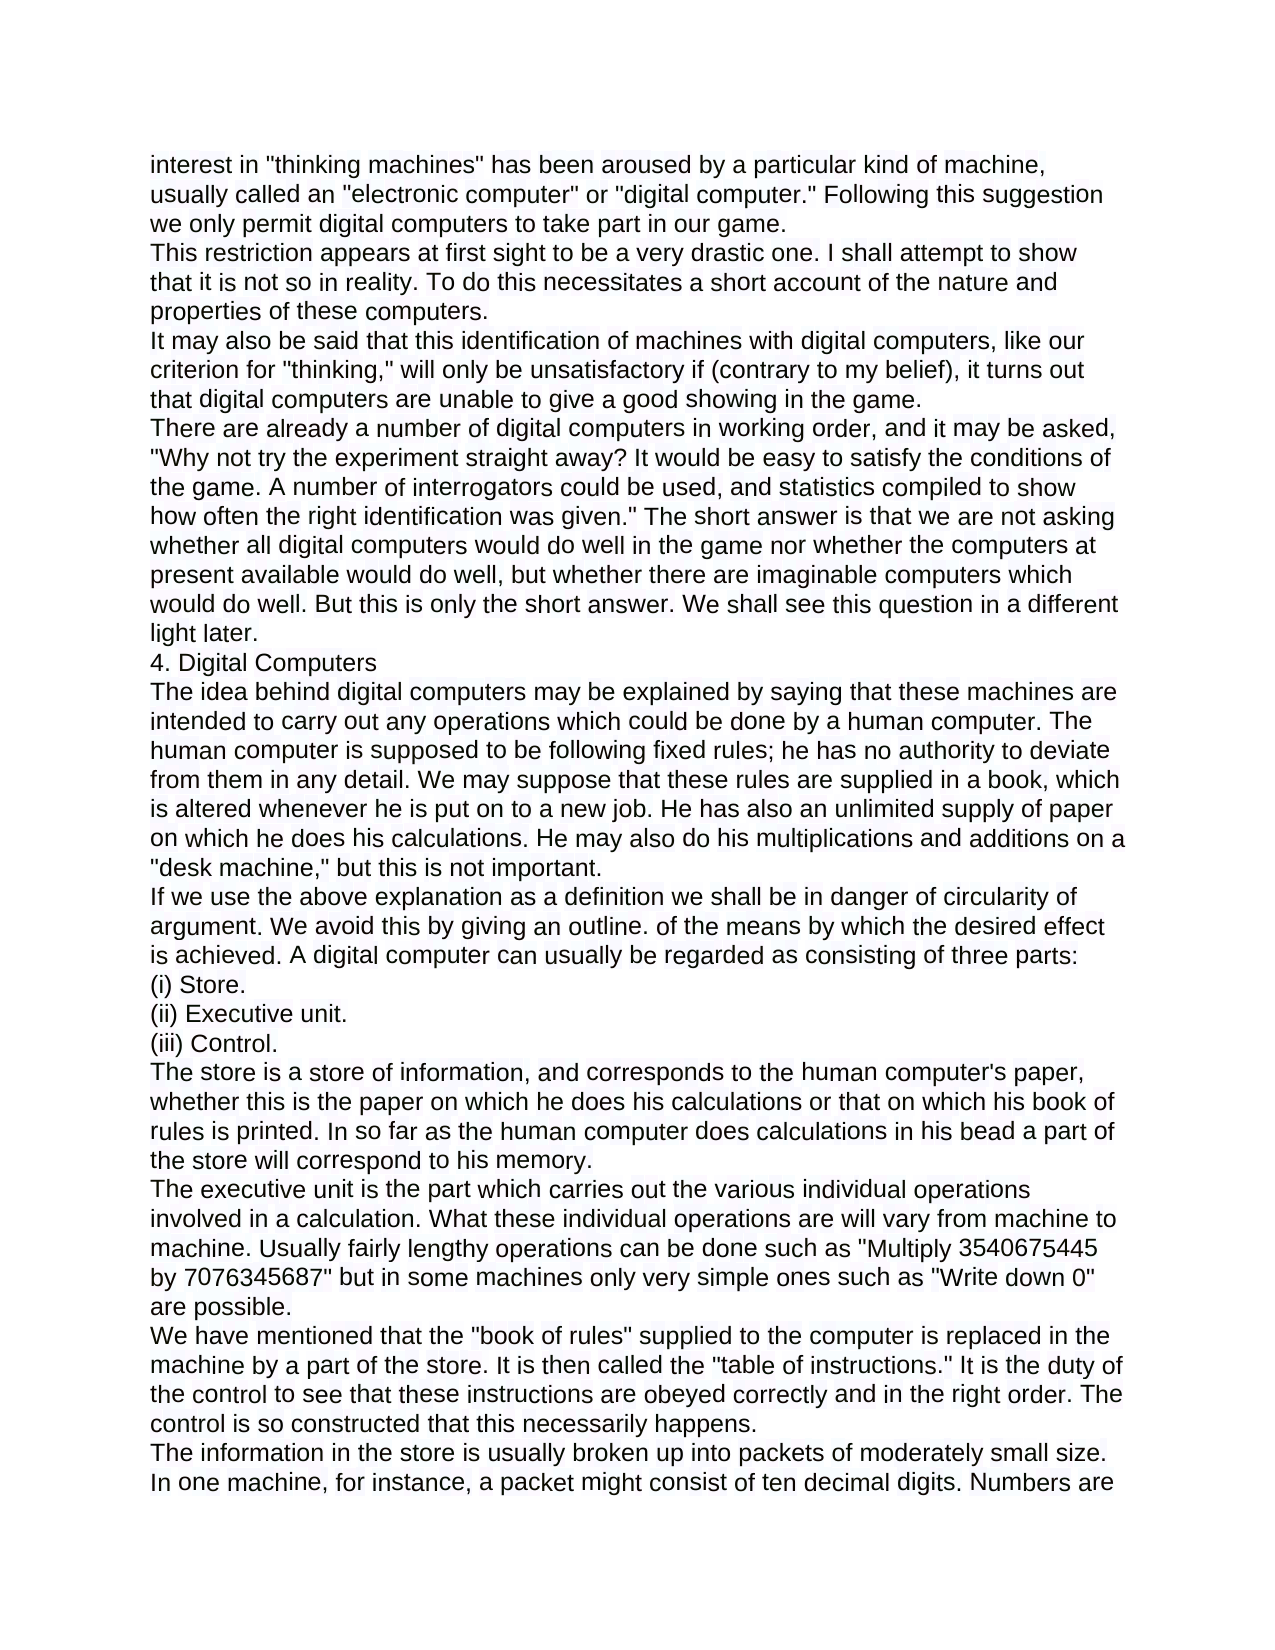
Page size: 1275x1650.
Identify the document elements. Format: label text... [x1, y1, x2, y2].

text It may also be said that this identification of machines with digital computers, like our criterion for "thinking," will only be unsatisfactory if (contrary to my belief), it turns out that digital computers are unable to give a good showing in the game. [790, 326, 915, 413]
text (ii) Executive unit. [348, 999, 1125, 1028]
text If we use the above explanation as a definition we shall be in danger of circularity of argument. We avoid this by giving an outline. of the means by which the desired effect is achieved. A digital computer can usually be regarded as consisting of three parts: [235, 882, 299, 969]
text There are already a number of digital computers in working order, and it may be asked, "Why not try the experiment straight away? It would be easy to satisfy the conditions of the game. A number of interrogators could be used, and statistics compiled to show how often the right identification was given." The short answer is that we are not asking whether all digital computers would do well in the game nor whether the computers at present available would do well, but whether there are imaginable computers which would do well. But this is only the short answer. We shall see this question in a different light later. [150, 413, 1125, 648]
text It may also be said that this identification of machines with digital computers, like our criterion for "thinking," will only be unsatisfactory if (contrary to my belief), it turns out that digital computers are unable to give a good showing in the game. [922, 326, 1125, 413]
text The store is a store of information, and corresponds to the human computer's paper, whether this is the paper on which he does his calculations or that on which his book of rules is printed. In so far as the human computer does calculations in his bead a part of the store will correspond to his memory. [150, 1057, 1125, 1174]
text (iii) Control. [222, 1028, 1125, 1057]
text The executive unit is the part which carries out the various individual operations involved in a calculation. What these individual operations are will vary from machine to machine. Usually fairly lengthy operations can be done such as "Multiply 3540675445 by 7076345687" but in some machines only very simple ones such as "Write down 0" are possible. [150, 1174, 1125, 1321]
text If we use the above explanation as a definition we shall be in danger of circularity of argument. We avoid this by giving an outline. of the means by which the desired effect is achieved. A digital computer can usually be regarded as consisting of three parts: [1036, 882, 1125, 969]
text (i) Store. [150, 969, 1125, 999]
text interest in "thinking machines" has been aroused by a particular kind of machine, usually called an "electronic computer" or "digital computer." Following this suggestion we only permit digital computers to take part in our game. [150, 150, 1125, 238]
text We have mentioned that the "book of rules" supplied to the computer is replaced in the machine by a part of the store. It is then called the "table of instructions." It is the duty of the control to see that these instructions are obeyed correctly and in the right order. The control is so constructed that this necessarily happens. [726, 1321, 1125, 1438]
text The idea behind digital computers may be explained by saying that these machines are intended to carry out any operations which could be done by a human computer. The human computer is supposed to be following fixed rules; he has no authority to deviate from them in any detail. We may suppose that these rules are supplied in a book, which is altered whenever he is put on to a new job. He has also an unlimited supply of paper on which he does his calculations. He may also do his multiplications and additions on a "desk machine," but this is not important. [150, 677, 1125, 882]
text (iii) Control. [175, 1028, 208, 1057]
text If we use the above explanation as a definition we shall be in danger of circularity of argument. We avoid this by giving an outline. of the means by which the desired effect is achieved. A digital computer can usually be regarded as consisting of three parts: [509, 882, 582, 969]
text This restriction appears at first sight to be a very drastic one. I shall attempt to show that it is not so in reality. To do this necessitates a short account of the nature and properties of these computers. [476, 238, 1125, 326]
text 4. Digital Computers [377, 648, 1125, 677]
